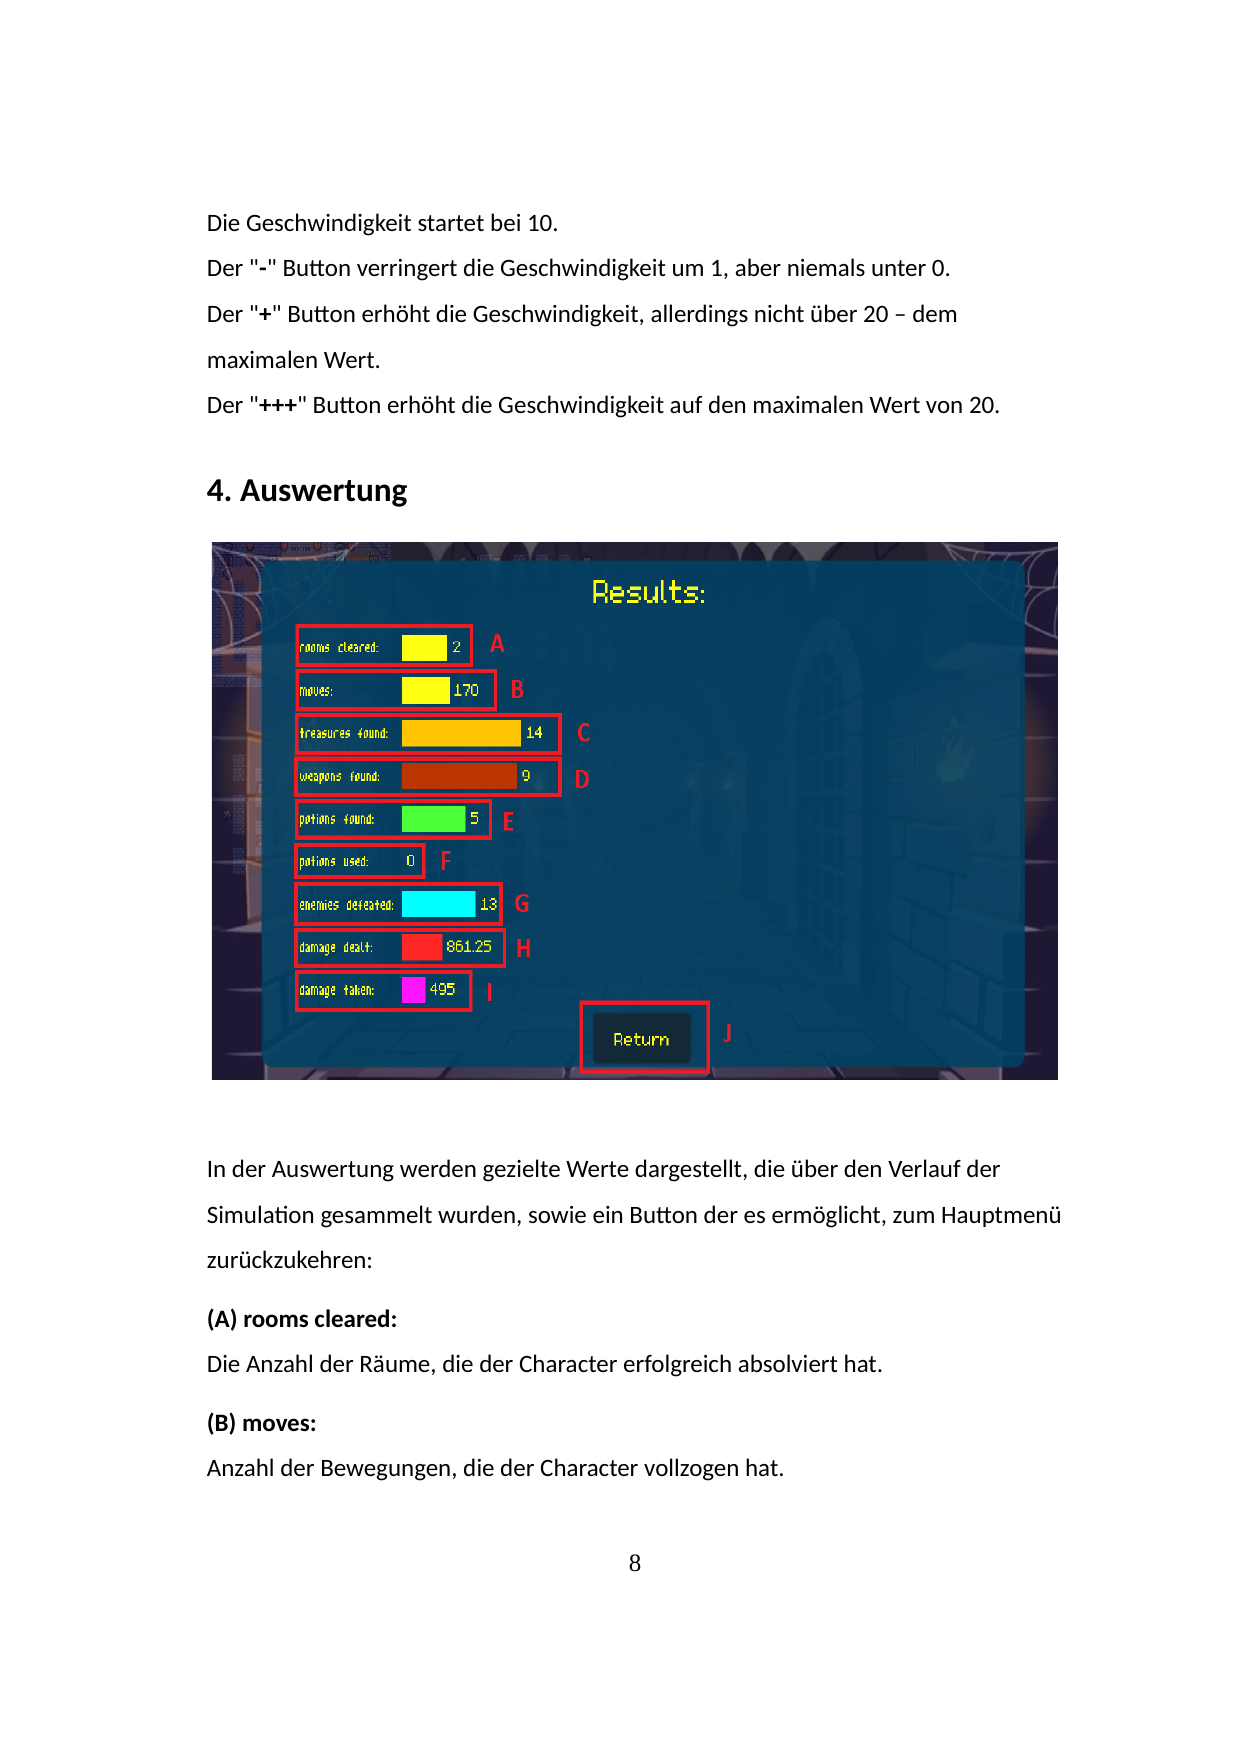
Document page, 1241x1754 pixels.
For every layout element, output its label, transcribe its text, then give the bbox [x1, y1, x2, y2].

subtitle 4. Auswertung [207, 469, 1063, 509]
text (A) rooms cleared: Die Anzahl der Räume, die der Character erfolgreich absolviert hat. [207, 1303, 1063, 1379]
text (B) moves: Anzahl der Bewegungen, die der Character vollzogen hat. [207, 1407, 1063, 1483]
text Die Geschwindigkeit startet bei 10. Der "-" Button verringert die Geschwindigkeit um 1, aber niemals unter 0. Der "+" Button erhöht die Geschwindigkeit, allerdings nicht über 20 – dem maximalen Wert. Der "+++" Button erhöht die Geschwindigkeit auf den maximalen Wert von 20. [207, 207, 1063, 420]
picture [211, 542, 1058, 1080]
text In der Auswertung werden gezielte Werte dargestellt, die über den Verlauf der Simulation gesammelt wurden, sowie ein Button der es ermöglicht, zum Hauptmenü zurückzukehren: [207, 1153, 1063, 1275]
